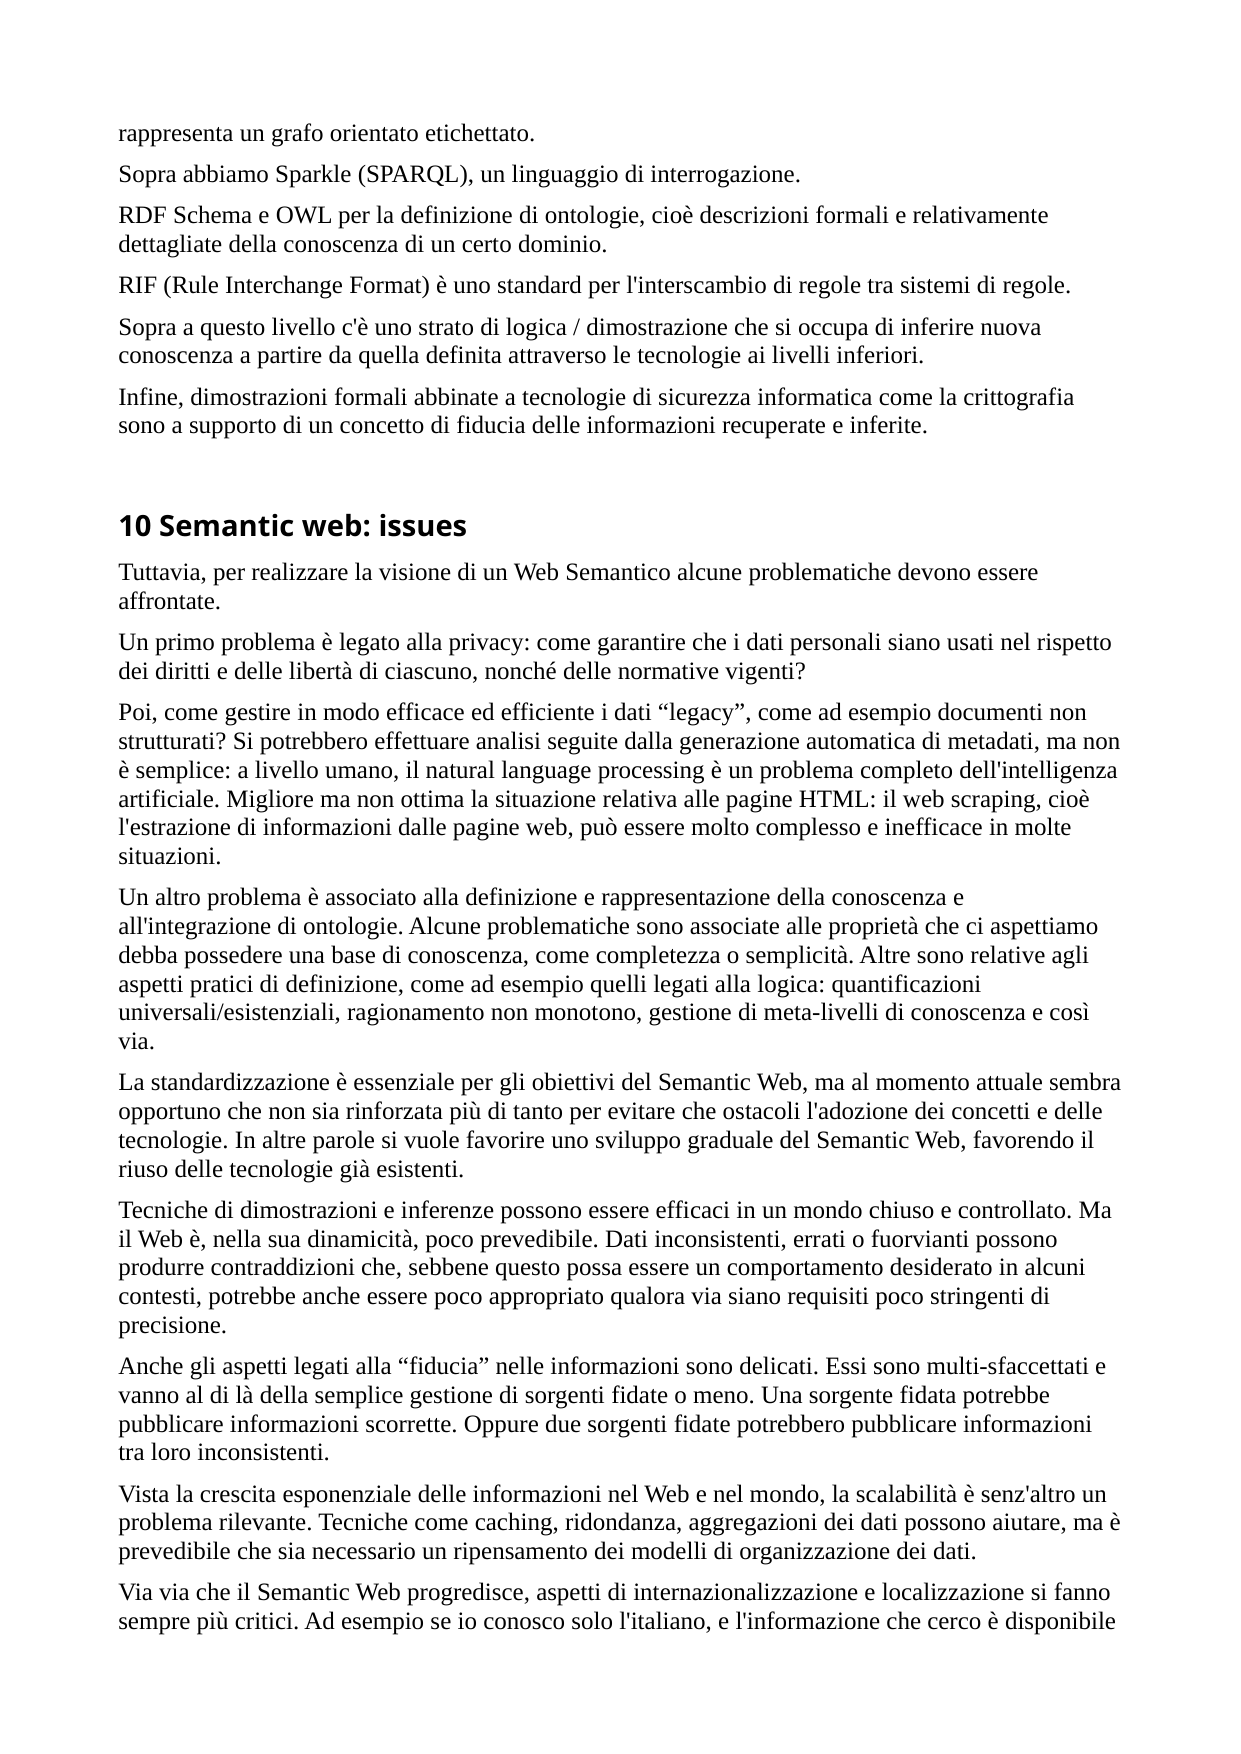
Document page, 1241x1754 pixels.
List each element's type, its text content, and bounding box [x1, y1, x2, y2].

text Un altro problema è associato alla definizione e rappresentazione della conoscenza e all'integrazione di ontologie. Alcune problematiche sono associate alle proprietà che ci aspettiamo debba possedere una base di conoscenza, come completezza o semplicità. Altre sono relative agli aspetti pratici di definizione, come ad esempio quelli legati alla logica: quantificazioni universali/esistenziali, ragionamento non monotono, gestione di meta-livelli di conoscenza e così via. [118, 882, 1122, 1055]
text Infine, dimostrazioni formali abbinate a tecnologie di sicurezza informatica come la crittografia sono a supporto di un concetto di fiducia delle informazioni recuperate e inferite. [118, 382, 1122, 439]
text Tuttavia, per realizzare la visione di un Web Semantico alcune problematiche devono essere affrontate. [118, 557, 1122, 615]
text La standardizzazione è essenziale per gli obiettivi del Semantic Web, ma al momento attuale sembra opportuno che non sia rinforzata più di tanto per evitare che ostacoli l'adozione dei concetti e delle tecnologie. In altre parole si vuole favorire uno sviluppo graduale del Semantic Web, favorendo il riuso delle tecnologie già esistenti. [118, 1067, 1122, 1182]
text Tecniche di dimostrazioni e inferenze possono essere efficaci in un mondo chiuso e controllato. Ma il Web è, nella sua dinamicità, poco prevedibile. Dati inconsistenti, errati o fuorvianti possono produrre contraddizioni che, sebbene questo possa essere un comportamento desiderato in alcuni contesti, potrebbe anche essere poco appropriato qualora via siano requisiti poco stringenti di precisione. [118, 1195, 1122, 1339]
text Vista la crescita esponenziale delle informazioni nel Web e nel mondo, la scalabilità è senz'altro un problema rilevante. Tecniche come caching, ridondanza, aggregazioni dei dati possono aiutare, ma è prevedibile che sia necessario un ripensamento dei modelli di organizzazione dei dati. [118, 1479, 1122, 1565]
text Un primo problema è legato alla privacy: come garantire che i dati personali siano usati nel rispetto dei diritti e delle libertà di ciascuno, nonché delle normative vigenti? [118, 627, 1122, 685]
text Anche gli aspetti legati alla “fiducia” nelle informazioni sono delicati. Essi sono multi-sfaccettati e vanno al di là della semplice gestione di sorgenti fidate o meno. Una sorgente fidata potrebbe pubblicare informazioni scorrette. Oppure due sorgenti fidate potrebbero pubblicare informazioni tra loro inconsistenti. [118, 1351, 1122, 1466]
text Sopra a questo livello c'è uno strato di logica / dimostrazione che si occupa di inferire nuova conoscenza a partire da quella definita attraverso le tecnologie ai livelli inferiori. [118, 312, 1122, 369]
text RIF (Rule Interchange Format) è uno standard per l'interscambio di regole tra sistemi di regole. [118, 271, 1122, 299]
text RDF Schema e OWL per la definizione di ontologie, cioè descrizioni formali e relativamente dettagliate della conoscenza di un certo dominio. [118, 201, 1122, 258]
subtitle 10 Semantic web: issues [118, 505, 1122, 545]
text Via via che il Semantic Web progredisce, aspetti di internazionalizzazione e localizzazione si fanno sempre più critici. Ad esempio se io conosco solo l'italiano, e l'informazione che cerco è disponibile [118, 1577, 1122, 1635]
text rappresenta un grafo orientato etichettato. [118, 118, 1122, 147]
text Sopra abbiamo Sparkle (SPARQL), un linguaggio di interrogazione. [118, 159, 1122, 188]
text Poi, come gestire in modo efficace ed efficiente i dati “legacy”, come ad esempio documenti non strutturati? Si potrebbero effettuare analisi seguite dalla generazione automatica di metadati, ma non è semplice: a livello umano, il natural language processing è un problema completo dell'intelligenza artificiale. Migliore ma non ottima la situazione relativa alle pagine HTML: il web scraping, cioè l'estrazione di informazioni dalle pagine web, può essere molto complesso e inefficace in molte situazioni. [118, 697, 1122, 870]
